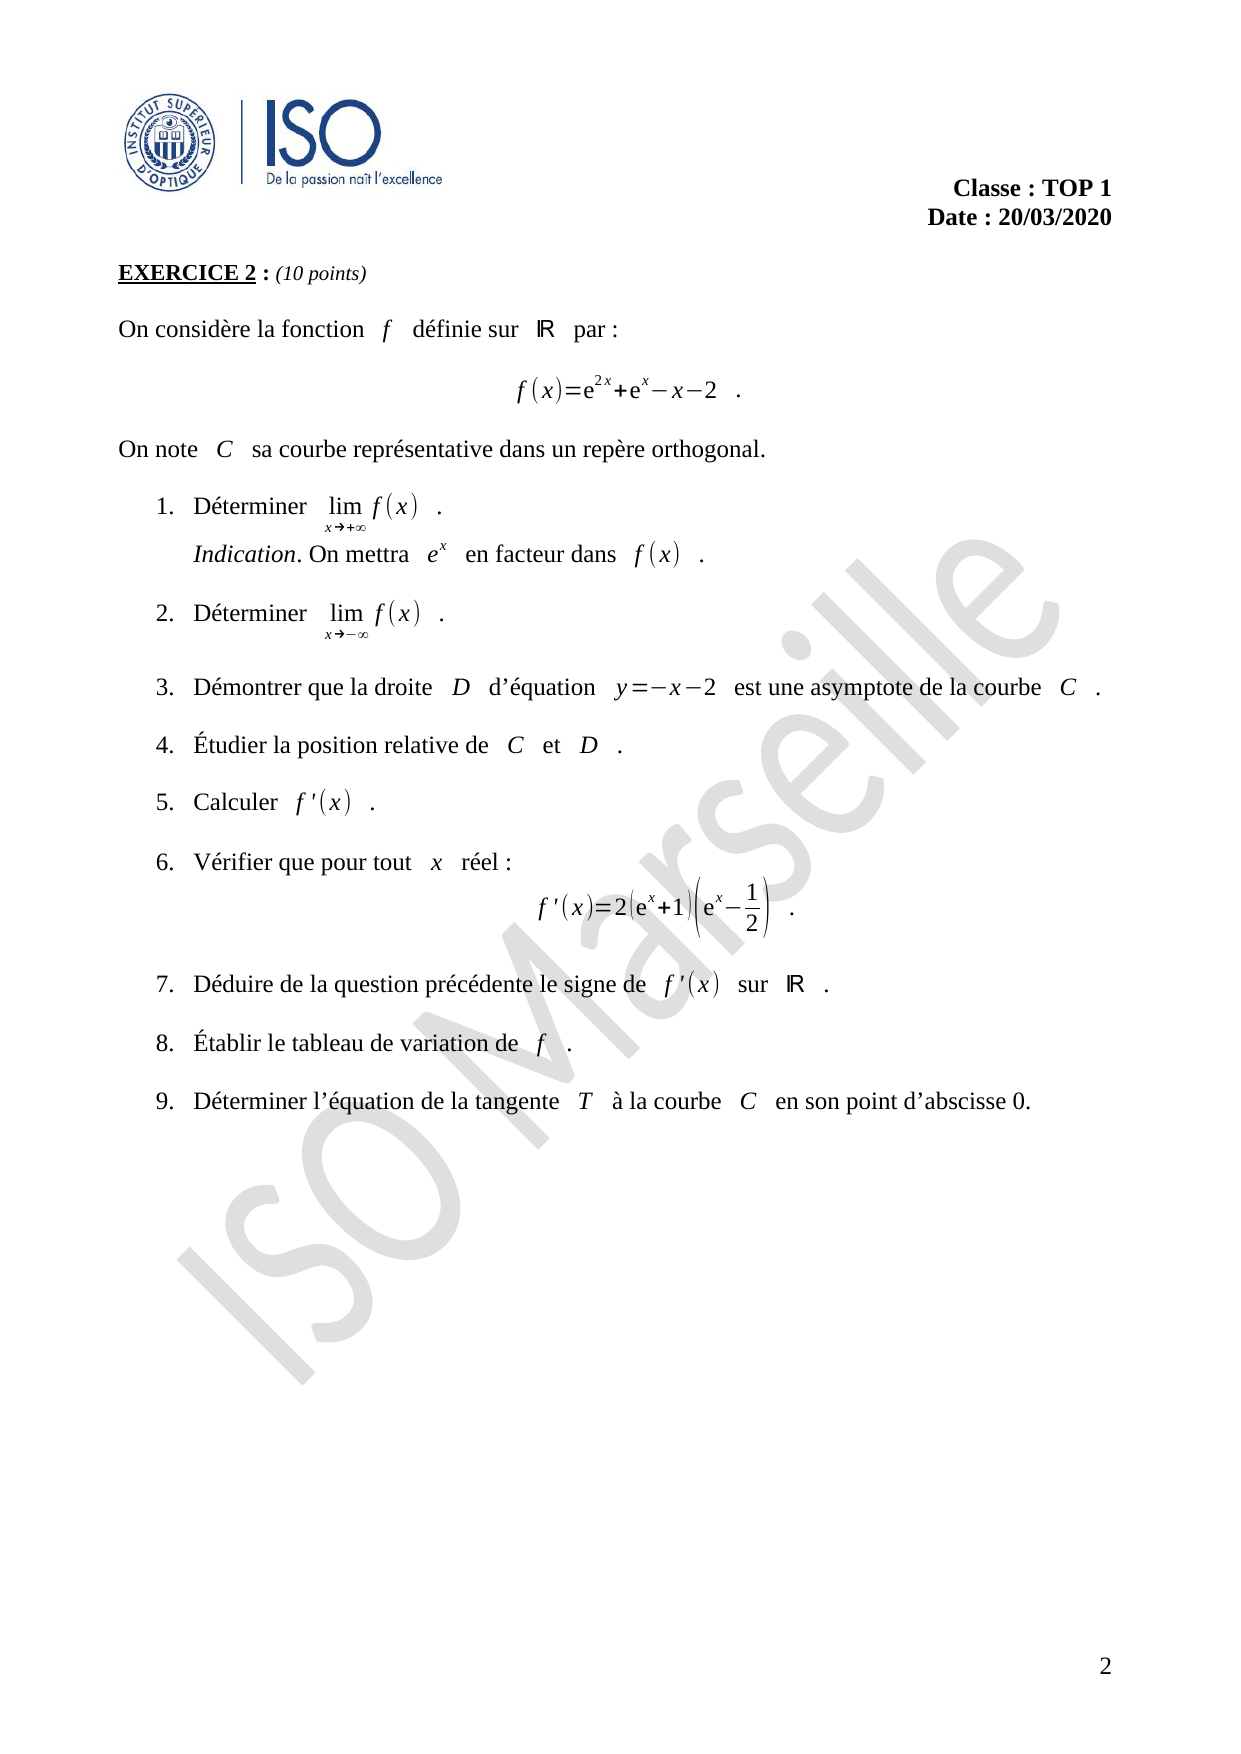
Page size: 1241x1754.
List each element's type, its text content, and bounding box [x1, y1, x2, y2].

list [678, 847, 794, 875]
list Démontrer que la droited’équationest une asymptote de la courbe. [973, 672, 1122, 701]
list Établir le tableau de variation de. [156, 1028, 444, 1057]
list [874, 787, 1122, 818]
list [802, 787, 867, 814]
list Déduire de la question précédente le signe desur. [563, 969, 628, 999]
list Calculer. [156, 787, 709, 818]
list [806, 847, 1122, 875]
list Déterminer. [156, 598, 848, 643]
list [838, 730, 895, 758]
list Déterminer l’équation de la tangenteà la courbeen son point d’abscisse 0. [499, 1086, 1122, 1114]
list Déduire de la question précédente le signe desur. [689, 969, 1122, 999]
list Déduire de la question précédente le signe desur. [156, 969, 526, 999]
list [831, 598, 916, 643]
list . [598, 914, 647, 940]
list Démontrer que la droited’équationest une asymptote de la courbe. [838, 672, 906, 701]
list [977, 598, 1122, 643]
list Déterminer l’équation de la tangenteà la courbeen son point d’abscisse 0. [156, 1086, 501, 1114]
list [778, 731, 828, 758]
list Établir le tableau de variation de. [472, 1028, 540, 1054]
list [896, 730, 1122, 758]
text . [118, 372, 1122, 405]
list Étudier la position relative deet. [156, 730, 767, 758]
list Établir le tableau de variation de. [557, 1028, 625, 1057]
list Indication. On mettraen facteur dans. [156, 536, 1122, 569]
list Démontrer que la droited’équationest une asymptote de la courbe. [905, 672, 974, 701]
text On considère la fonctiondéfinie surpar : [118, 314, 1122, 343]
list Vérifier que pour toutréel : [156, 847, 666, 875]
list Établir le tableau de variation de. [622, 1028, 1122, 1057]
text EXERCICE 2 : (10 points) [118, 259, 1122, 286]
list Déduire de la question précédente le signe desur. [533, 969, 567, 999]
list [899, 598, 975, 643]
list Déterminer. [156, 491, 1122, 536]
text On notesa courbe représentative dans un repère orthogonal. [118, 434, 1122, 462]
list . [156, 875, 715, 940]
list Déduire de la question précédente le signe desur. [641, 969, 679, 999]
list . [682, 875, 1122, 940]
list Démontrer que la droited’équationest une asymptote de la courbe. [156, 672, 838, 701]
picture [118, 88, 455, 197]
list [716, 787, 800, 818]
